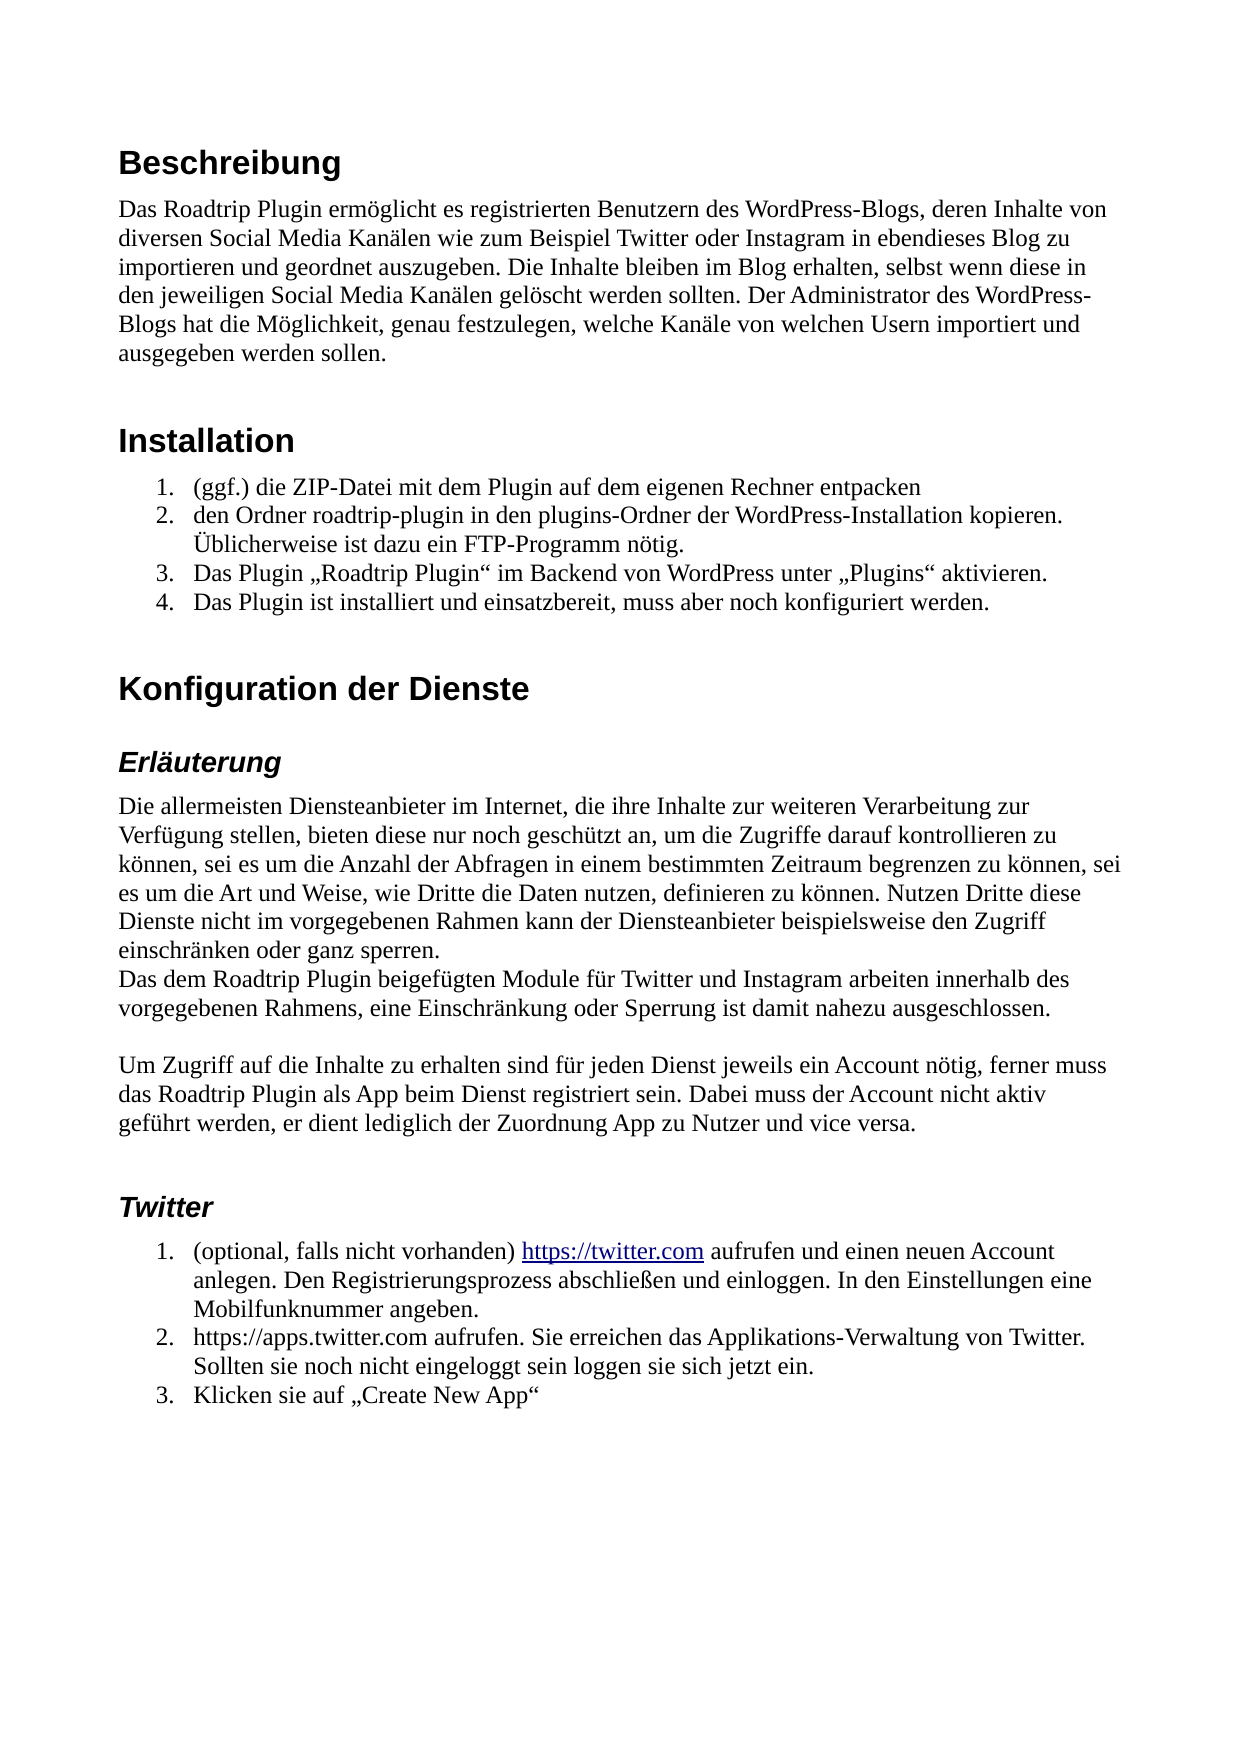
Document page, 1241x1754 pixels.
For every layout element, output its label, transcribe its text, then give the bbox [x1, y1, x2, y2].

subtitle Erläuterung [118, 745, 1122, 779]
subtitle Beschreibung [118, 143, 1122, 182]
text Das Roadtrip Plugin ermöglicht es registrierten Benutzern des WordPress-Blogs, deren Inhalte von diversen Social Media Kanälen wie zum Beispiel Twitter oder Instagram in ebendieses Blog zu importieren und geordnet auszugeben. Die Inhalte bleiben im Blog erhalten, selbst wenn diese in den jeweiligen Social Media Kanälen gelöscht werden sollten. Der Administrator des WordPress-Blogs hat die Möglichkeit, genau festzulegen, welche Kanäle von welchen Usern importiert und ausgegeben werden sollen. [118, 194, 1122, 367]
list den Ordner roadtrip-plugin in den plugins-Ordner der WordPress-Installation kopieren. Üblicherweise ist dazu ein FTP-Programm nötig. [156, 500, 1122, 558]
list Klicken sie auf „Create New App“ [156, 1380, 1122, 1409]
list Das Plugin „Roadtrip Plugin“ im Backend von WordPress unter „Plugins“ aktivieren. [156, 558, 1122, 587]
text Die allermeisten Diensteanbieter im Internet, die ihre Inhalte zur weiteren Verarbeitung zur Verfügung stellen, bieten diese nur noch geschützt an, um die Zugriffe darauf kontrollieren zu können, sei es um die Anzahl der Abfragen in einem bestimmten Zeitraum begrenzen zu können, sei es um die Art und Weise, wie Dritte die Daten nutzen, definieren zu können. Nutzen Dritte diese Dienste nicht im vorgegebenen Rahmen kann der Diensteanbieter beispielsweise den Zugriff einschränken oder ganz sperren. [118, 791, 1122, 964]
list (optional, falls nicht vorhanden) https://twitter.com aufrufen und einen neuen Account anlegen. Den Registrierungsprozess abschließen und einloggen. In den Einstellungen eine Mobilfunknummer angeben. [156, 1236, 1122, 1322]
list (ggf.) die ZIP-Datei mit dem Plugin auf dem eigenen Rechner entpacken [156, 472, 1122, 500]
subtitle Twitter [118, 1190, 1122, 1224]
text Das dem Roadtrip Plugin beigefügten Module für Twitter und Instagram arbeiten innerhalb des vorgegebenen Rahmens, eine Einschränkung oder Sperrung ist damit nahezu ausgeschlossen. [118, 964, 1122, 1021]
list Das Plugin ist installiert und einsatzbereit, muss aber noch konfiguriert werden. [156, 587, 1122, 615]
text Um Zugriff auf die Inhalte zu erhalten sind für jeden Dienst jeweils ein Account nötig, ferner muss das Roadtrip Plugin als App beim Dienst registriert sein. Dabei muss der Account nicht aktiv geführt werden, er dient lediglich der Zuordnung App zu Nutzer und vice versa. [118, 1050, 1122, 1136]
subtitle Konfiguration der Dienste [118, 669, 1122, 708]
list https://apps.twitter.com aufrufen. Sie erreichen das Applikations-Verwaltung von Twitter. Sollten sie noch nicht eingeloggt sein loggen sie sich jetzt ein. [156, 1322, 1122, 1380]
subtitle Installation [118, 421, 1122, 459]
